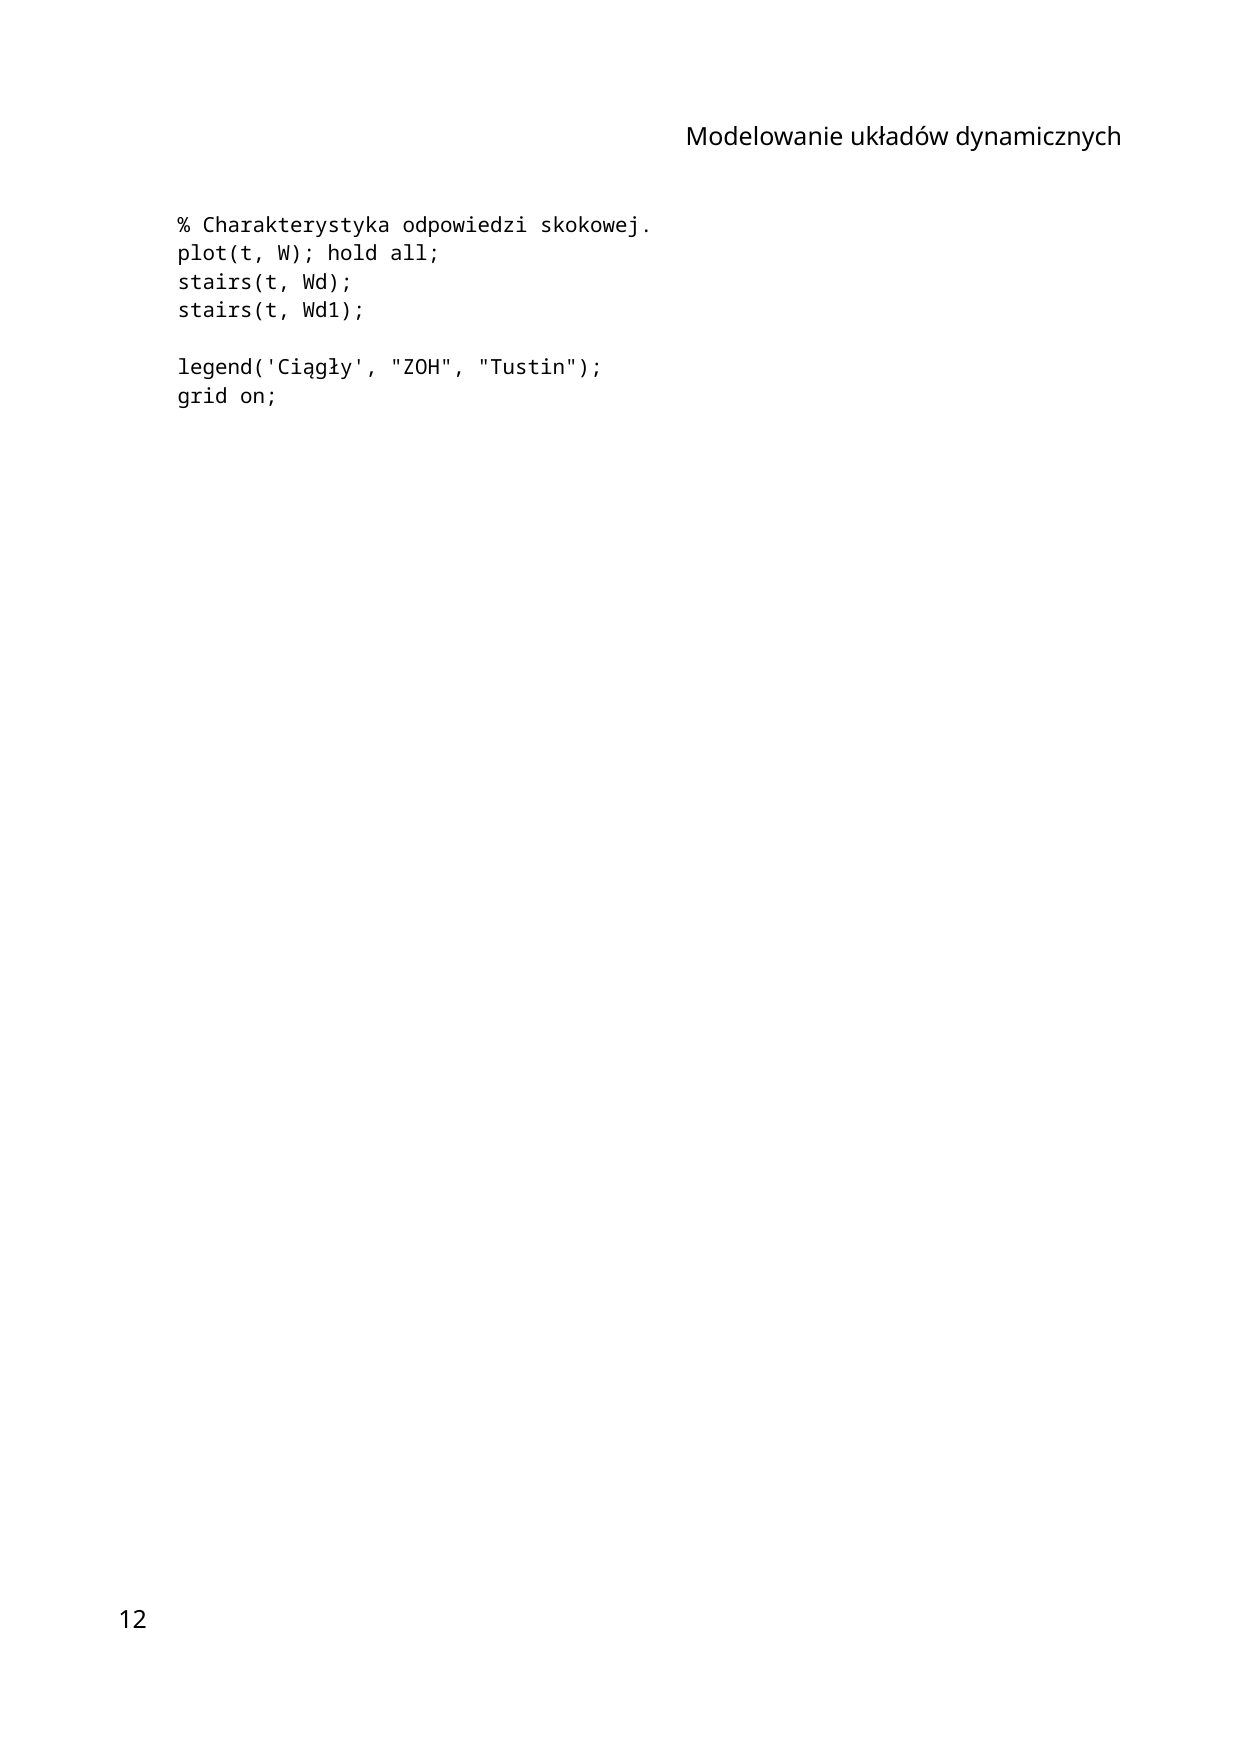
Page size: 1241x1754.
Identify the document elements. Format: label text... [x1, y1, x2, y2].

text stairs(t, Wd); [177, 267, 1122, 295]
text grid on; [177, 381, 1122, 409]
text stairs(t, Wd1); [177, 295, 1122, 324]
text legend('Ciągły', "ZOH", "Tustin"); [177, 352, 1122, 381]
text plot(t, W); hold all; [177, 238, 1122, 267]
text % Charakterystyka odpowiedzi skokowej. [177, 210, 1122, 238]
